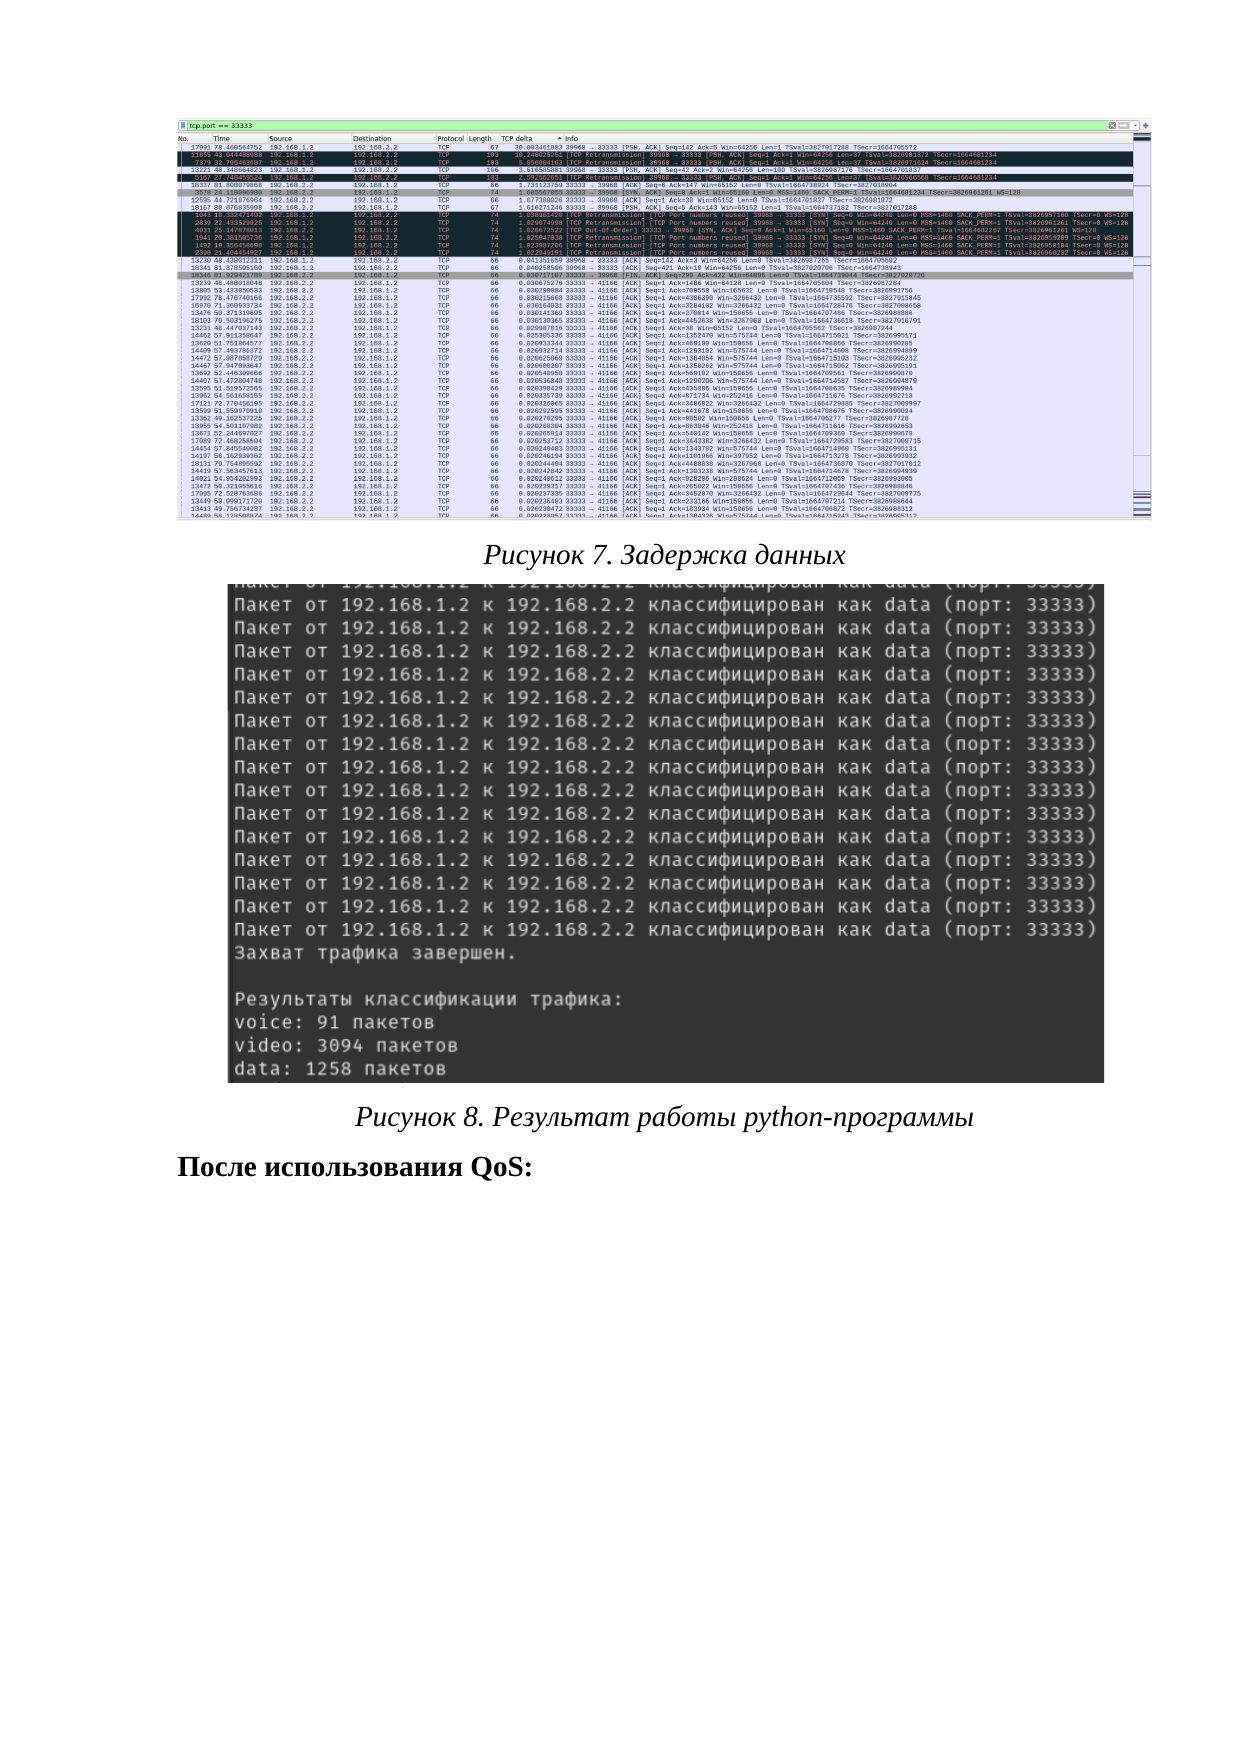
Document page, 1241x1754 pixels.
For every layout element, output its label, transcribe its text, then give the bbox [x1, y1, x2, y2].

picture [227, 584, 1105, 1083]
text Рисунок 8. Результат работы python-программы [177, 588, 1152, 1133]
picture [177, 118, 1152, 521]
text После использования QoS: [177, 1149, 1152, 1183]
text Рисунок 7. Задержка данных [177, 521, 1152, 571]
